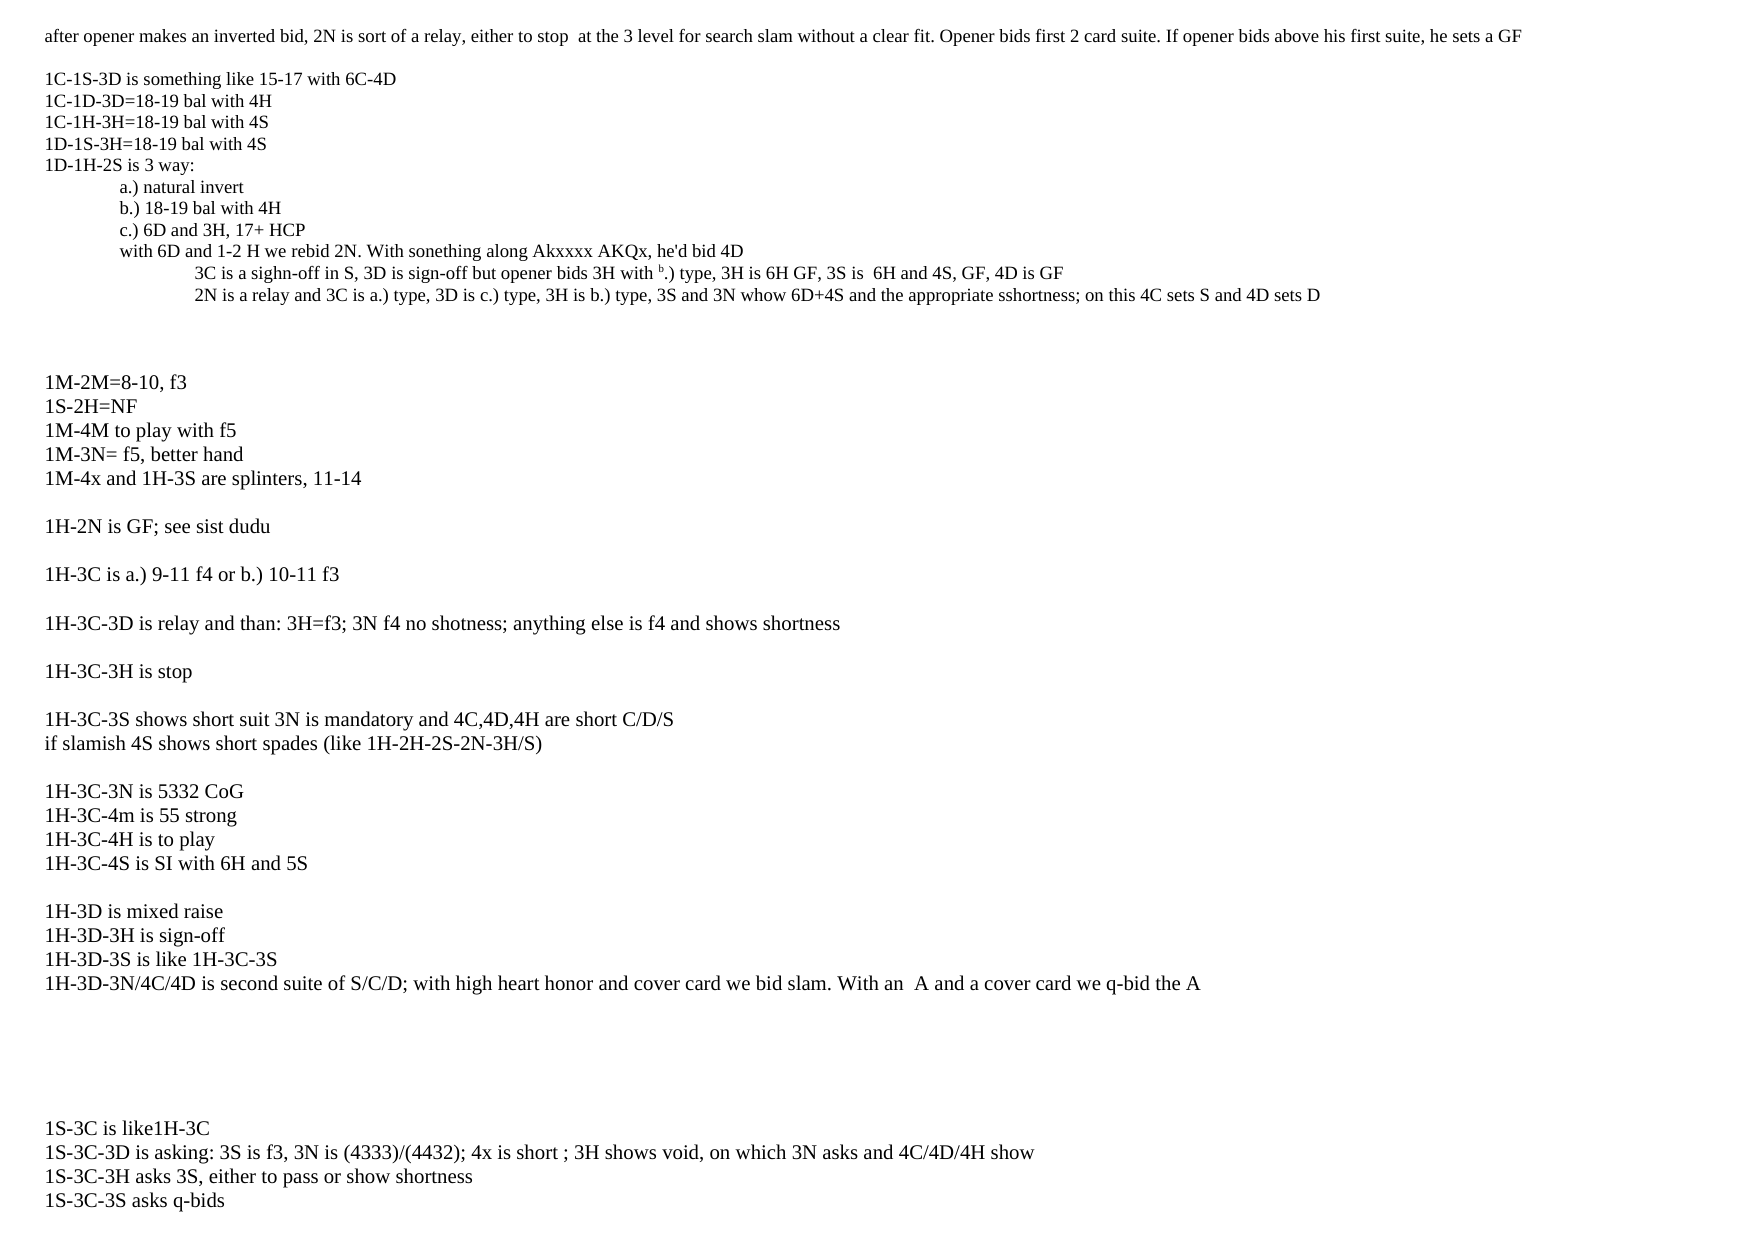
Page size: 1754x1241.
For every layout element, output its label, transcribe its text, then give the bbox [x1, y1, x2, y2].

text 1D-1S-3H=18-19 bal with 4S [44, 133, 1728, 154]
text 1H-3C-3N is 5332 CoG [44, 779, 1728, 803]
text 1H-3C is a.) 9-11 f4 or b.) 10-11 f3 [44, 562, 1728, 586]
text 3C is a sighn-off in S, 3D is sign-off but opener bids 3H with b.) type, 3H is 6H GF, 3S is 6H and 4S, GF, 4D is GF [44, 262, 1728, 283]
text 1H-3C-3S shows short suit 3N is mandatory and 4C,4D,4H are short C/D/S [44, 707, 1728, 731]
text 1H-3C-4m is 55 strong [44, 803, 1728, 827]
text 1M-2M=8-10, f3 [44, 370, 1728, 394]
text after opener makes an inverted bid, 2N is sort of a relay, either to stop at the 3 level for search slam without a clear fit. Opener bids first 2 card suite. If opener bids above his first suite, he sets a GF [44, 25, 1728, 46]
text 1H-3D-3H is sign-off [44, 923, 1728, 947]
text 1S-2H=NF [44, 394, 1728, 418]
text 1H-3D is mixed raise [44, 899, 1728, 923]
text 1H-2N is GF; see sist dudu [44, 514, 1728, 538]
text 1S-3C-3H asks 3S, either to pass or show shortness [44, 1164, 1728, 1188]
text if slamish 4S shows short spades (like 1H-2H-2S-2N-3H/S) [44, 731, 1728, 755]
text 1H-3C-4H is to play [44, 827, 1728, 851]
text 1S-3C-3S asks q-bids [44, 1188, 1728, 1212]
text with 6D and 1-2 H we rebid 2N. With sonething along Akxxxx AKQx, he'd bid 4D [44, 240, 1728, 262]
text 1H-3D-3S is like 1H-3C-3S [44, 947, 1728, 971]
text 2N is a relay and 3C is a.) type, 3D is c.) type, 3H is b.) type, 3S and 3N whow 6D+4S and the appropriate sshortness; on this 4C sets S and 4D sets D [44, 283, 1728, 305]
text 1C-1D-3D=18-19 bal with 4H [44, 89, 1728, 111]
text 1D-1H-2S is 3 way: [44, 154, 1728, 176]
text 1S-3C-3D is asking: 3S is f3, 3N is (4333)/(4432); 4x is short ; 3H shows void, on which 3N asks and 4C/4D/4H show [44, 1140, 1728, 1164]
text c.) 6D and 3H, 17+ HCP [44, 219, 1728, 240]
text a.) natural invert [44, 176, 1728, 197]
text 1H-3D-3N/4C/4D is second suite of S/C/D; with high heart honor and cover card we bid slam. With an A and a cover card we q-bid the A [44, 971, 1728, 995]
text b.) 18-19 bal with 4H [44, 197, 1728, 219]
text 1H-3C-4S is SI with 6H and 5S [44, 851, 1728, 875]
text 1M-4x and 1H-3S are splinters, 11-14 [44, 466, 1728, 490]
text 1H-3C-3H is stop [44, 658, 1728, 683]
text 1C-1H-3H=18-19 bal with 4S [44, 111, 1728, 133]
text 1M-4M to play with f5 [44, 418, 1728, 442]
text 1C-1S-3D is something like 15-17 with 6C-4D [44, 68, 1728, 89]
text 1M-3N= f5, better hand [44, 442, 1728, 466]
text 1H-3C-3D is relay and than: 3H=f3; 3N f4 no shotness; anything else is f4 and shows shortness [44, 610, 1728, 634]
text 1S-3C is like1H-3C [44, 1116, 1728, 1140]
